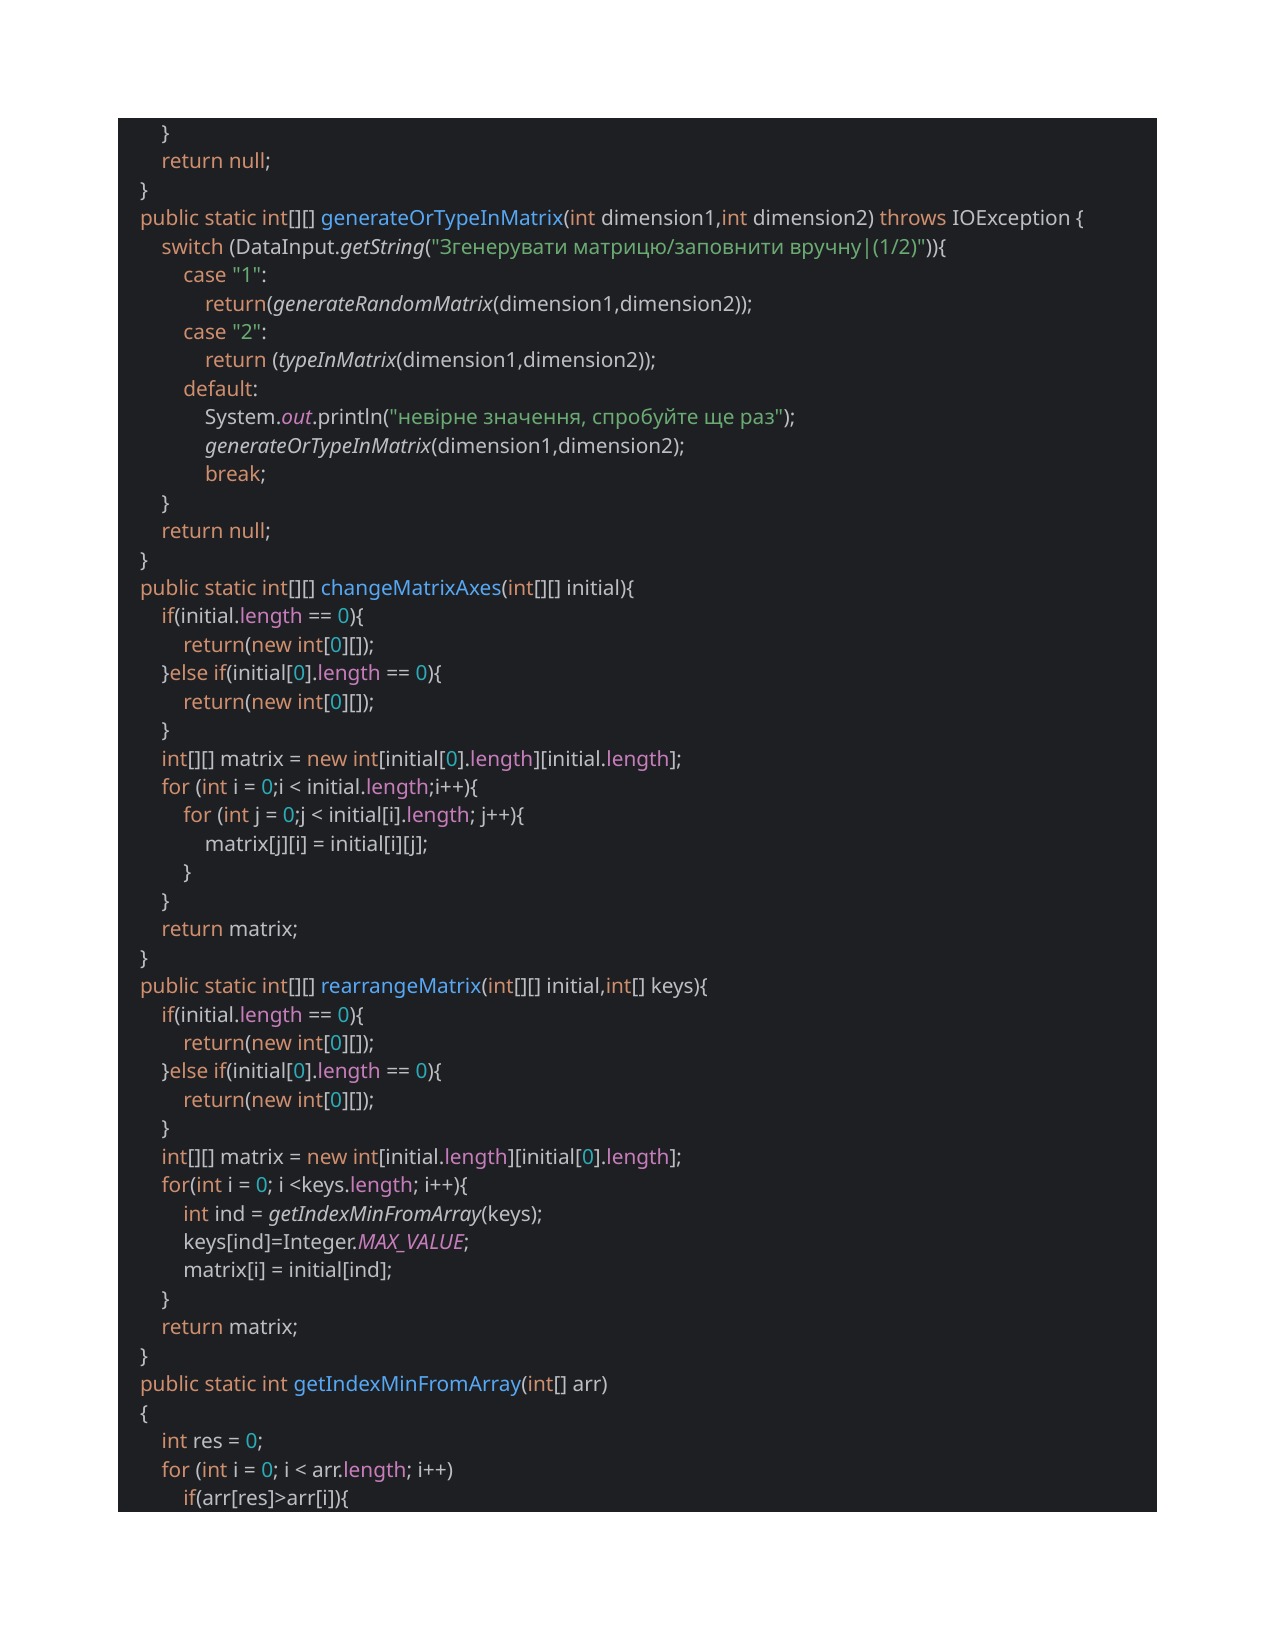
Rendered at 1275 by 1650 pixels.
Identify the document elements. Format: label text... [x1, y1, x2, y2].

text } return null; } public static int[][] generateOrTypeInMatrix(int dimension1,int dimension2) throws IOException { switch (DataInput.getString("Згенерувати матрицю/заповнити вручну|(1/2)")){ case "1": return(generateRandomMatrix(dimension1,dimension2)); case "2": return (typeInMatrix(dimension1,dimension2)); default: System.out.println("невірне значення, спробуйте ще раз"); generateOrTypeInMatrix(dimension1,dimension2); break; } return null; } public static int[][] changeMatrixAxes(int[][] initial){ if(initial.length == 0){ return(new int[0][]); }else if(initial[0].length == 0){ return(new int[0][]); } int[][] matrix = new int[initial[0].length][initial.length]; for (int i = 0;i < initial.length;i++){ for (int j = 0;j < initial[i].length; j++){ matrix[j][i] = initial[i][j]; } } return matrix; } public static int[][] rearrangeMatrix(int[][] initial,int[] keys){ if(initial.length == 0){ return(new int[0][]); }else if(initial[0].length == 0){ return(new int[0][]); } int[][] matrix = new int[initial.length][initial[0].length]; for(int i = 0; i <keys.length; i++){ int ind = getIndexMinFromArray(keys); keys[ind]=Integer.MAX_VALUE; matrix[i] = initial[ind]; } return matrix; } public static int getIndexMinFromArray(int[] arr) { int res = 0; for (int i = 0; i < arr.length; i++) if(arr[res]>arr[i]){ [118, 118, 1157, 1512]
